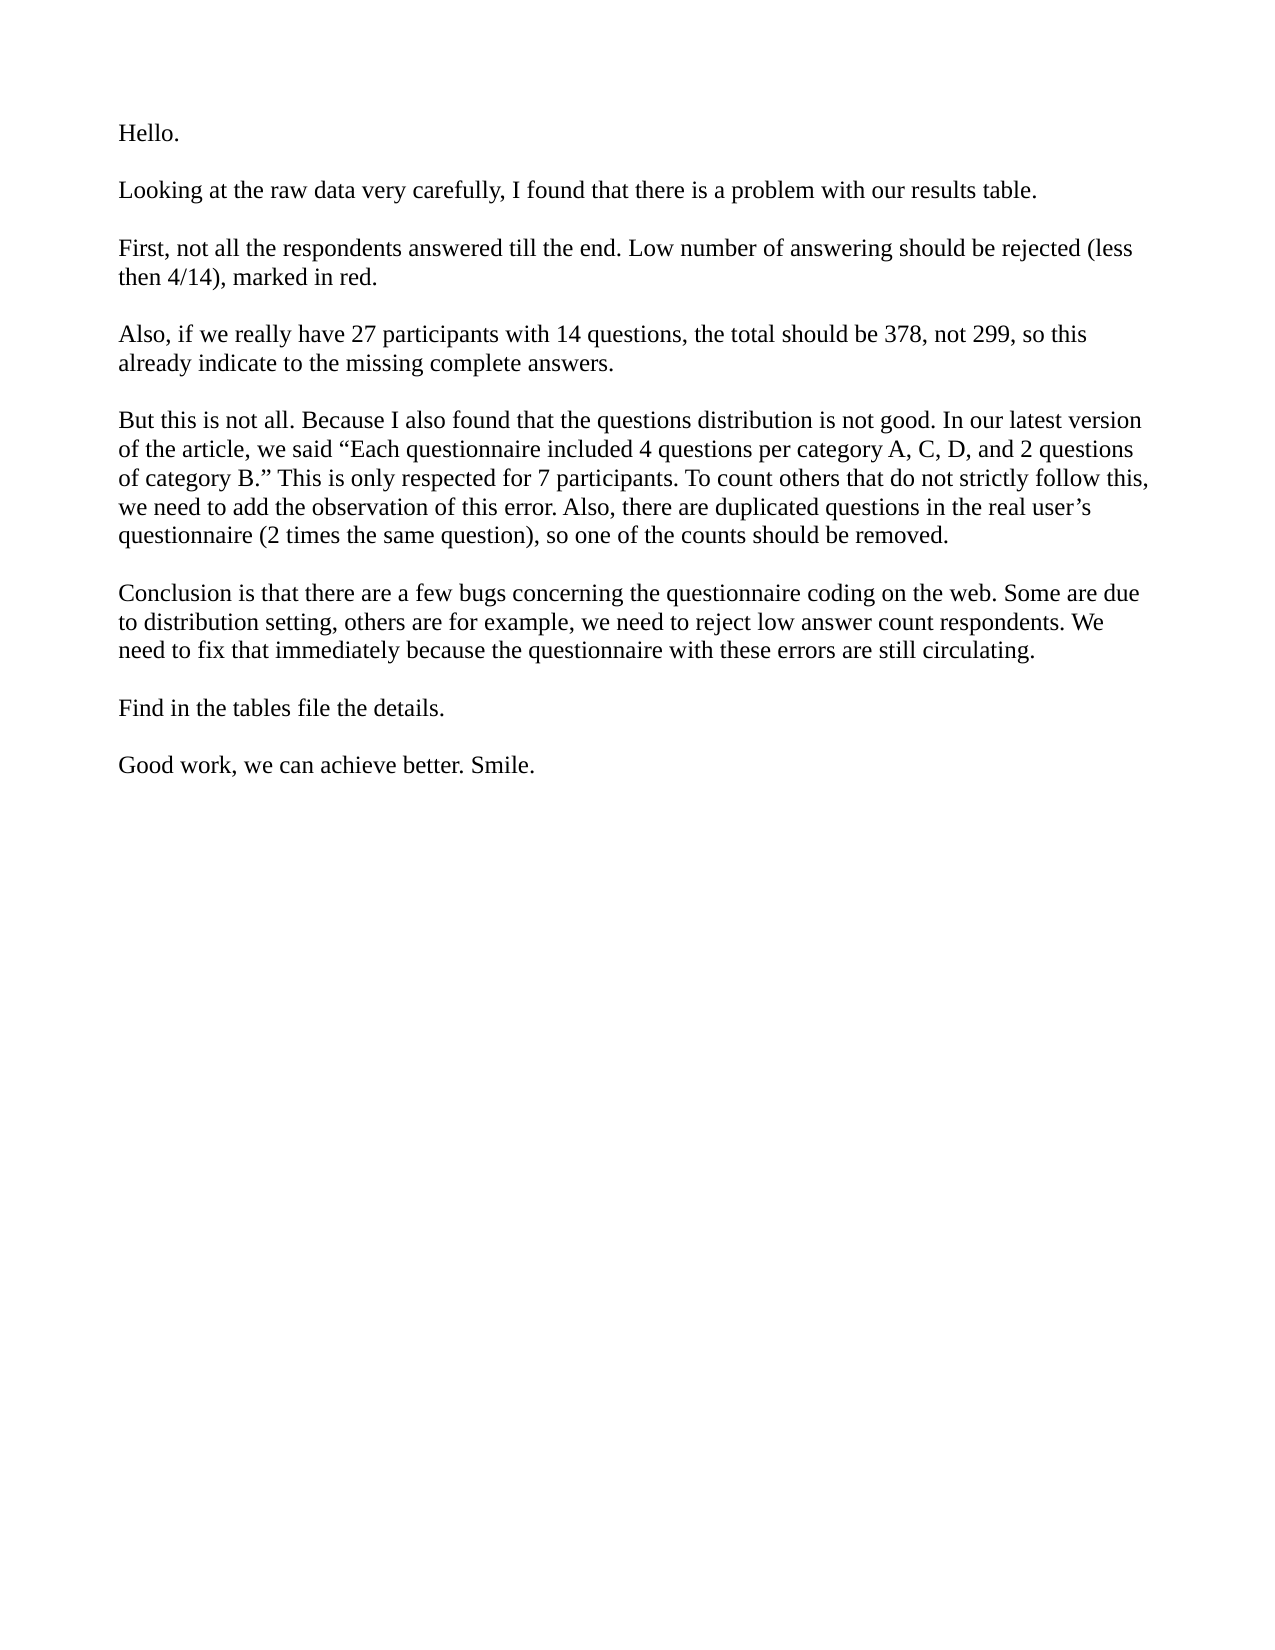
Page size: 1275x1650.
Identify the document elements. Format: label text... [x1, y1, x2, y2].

text Also, if we really have 27 participants with 14 questions, the total should be 378, not 299, so this already indicate to the missing complete answers. [118, 319, 1157, 377]
text First, not all the respondents answered till the end. Low number of answering should be rejected (less then 4/14), marked in red. [118, 233, 1157, 291]
text Find in the tables file the details. [118, 693, 1157, 722]
text Good work, we can achieve better. Smile. [118, 751, 1157, 779]
text Conclusion is that there are a few bugs concerning the questionnaire coding on the web. Some are due to distribution setting, others are for example, we need to reject low answer count respondents. We need to fix that immediately because the questionnaire with these errors are still circulating. [118, 578, 1157, 664]
text Hello. [118, 118, 1157, 147]
text Looking at the raw data very carefully, I found that there is a problem with our results table. [118, 176, 1157, 204]
text But this is not all. Because I also found that the questions distribution is not good. In our latest version of the article, we said “Each questionnaire included 4 questions per category A, C, D, and 2 questions of category B.” This is only respected for 7 participants. To count others that do not strictly follow this, we need to add the observation of this error. Also, there are duplicated questions in the real user’s questionnaire (2 times the same question), so one of the counts should be removed. [118, 406, 1157, 549]
